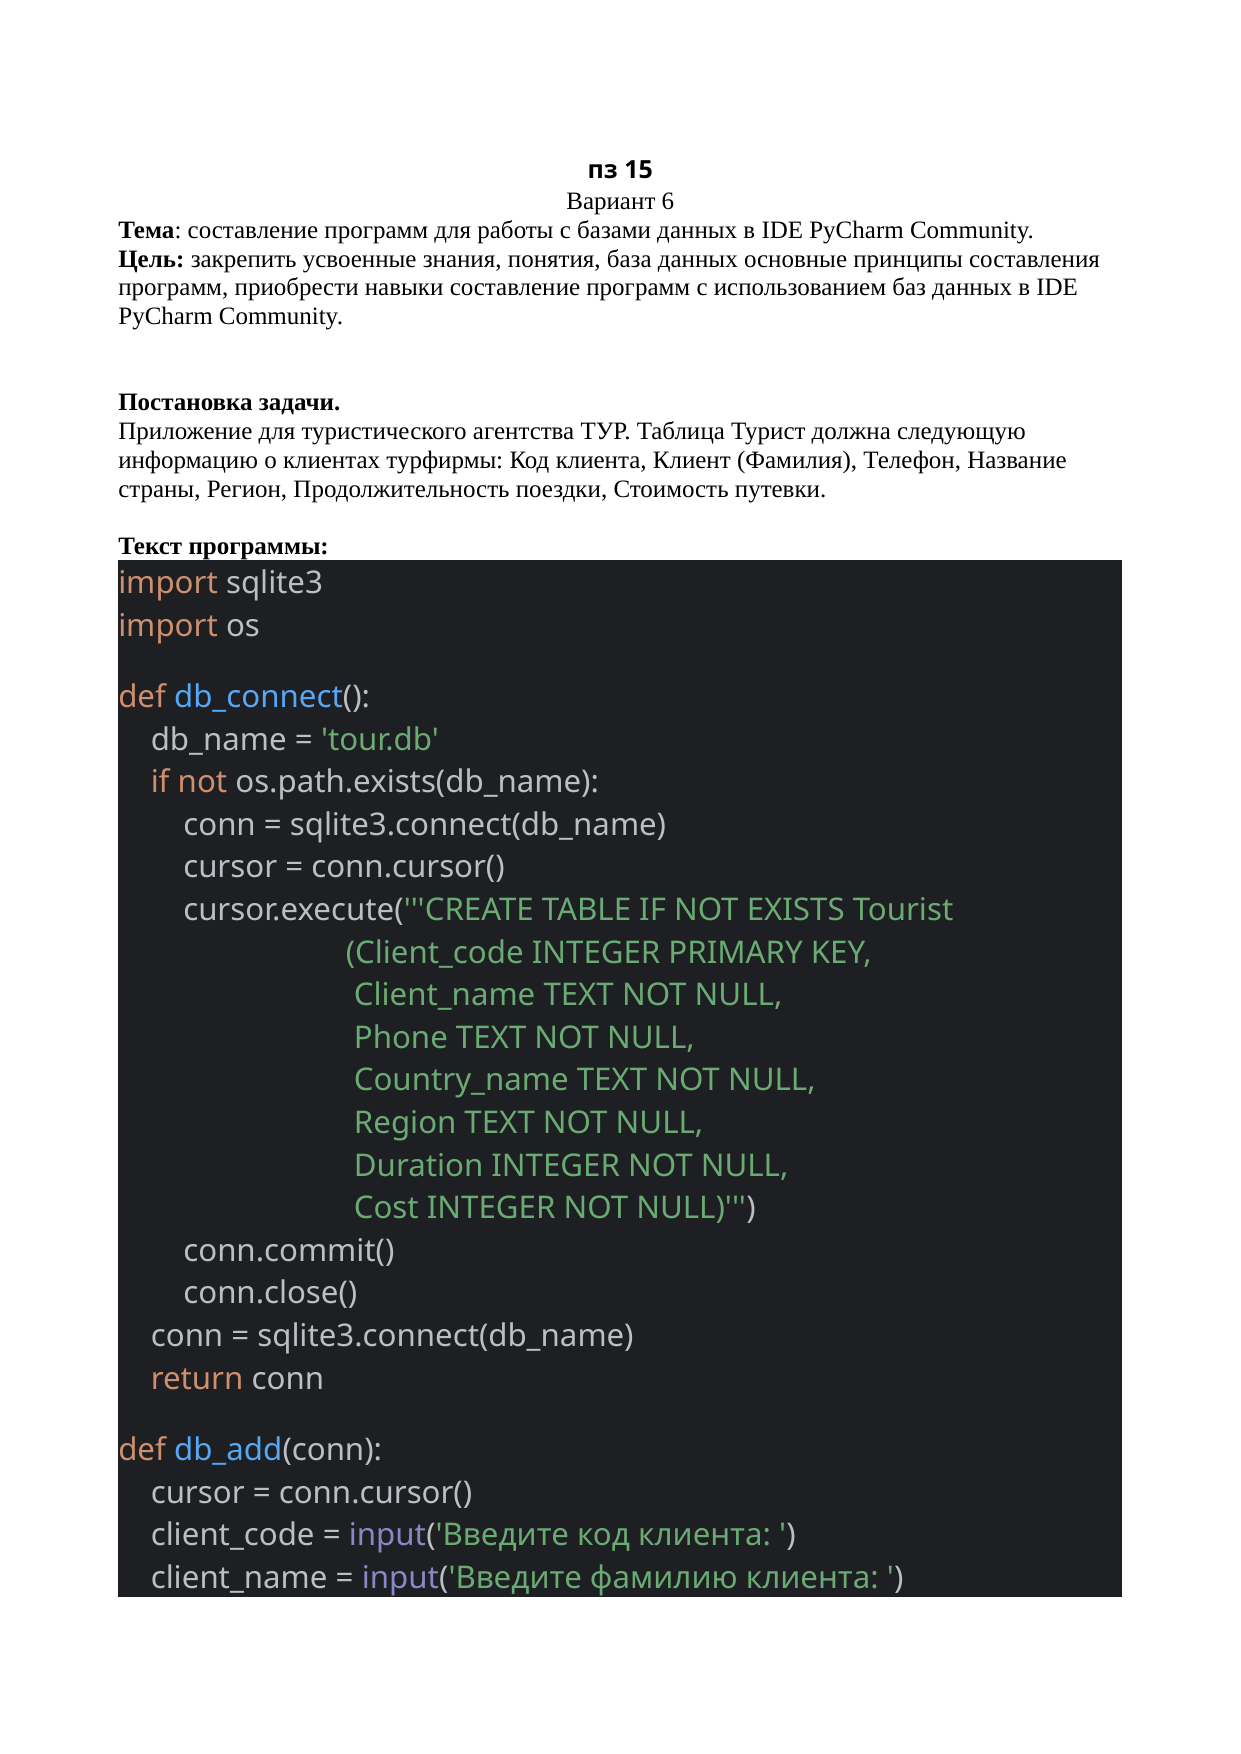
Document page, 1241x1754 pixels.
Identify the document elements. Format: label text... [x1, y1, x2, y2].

text Тема: составление программ для работы с базами данных в IDE PyCharm Community. [118, 215, 1122, 244]
text пз 15 [118, 152, 1122, 186]
text import sqlite3 import os def db_connect(): db_name = 'tour.db' if not os.path.exists(db_name): conn = sqlite3.connect(db_name) cursor = conn.cursor() cursor.execute('''CREATE TABLE IF NOT EXISTS Tourist (Client_code INTEGER PRIMARY KEY, Client_name TEXT NOT NULL, Phone TEXT NOT NULL, Country_name TEXT NOT NULL, Region TEXT NOT NULL, Duration INTEGER NOT NULL, Cost INTEGER NOT NULL)''') conn.commit() conn.close() conn = sqlite3.connect(db_name) return conn def db_add(conn): cursor = conn.cursor() client_code = input('Введите код клиента: ') client_name = input('Введите фамилию клиента: ') [118, 560, 1122, 1597]
text Вариант 6 [118, 186, 1122, 215]
text Текст программы: [118, 531, 1122, 560]
text Цель: закрепить усвоенные знания, понятия, база данных основные принципы составления программ, приобрести навыки составление программ с использованием баз данных в IDE PyCharm Community. [118, 244, 1122, 330]
text Приложение для туристического агентства ТУР. Таблица Турист должна следующую информацию о клиентах турфирмы: Код клиента, Клиент (Фамилия), Телефон, Название страны, Регион, Продолжительность поездки, Стоимость путевки. [118, 416, 1122, 502]
text Постановка задачи. [118, 387, 1122, 416]
